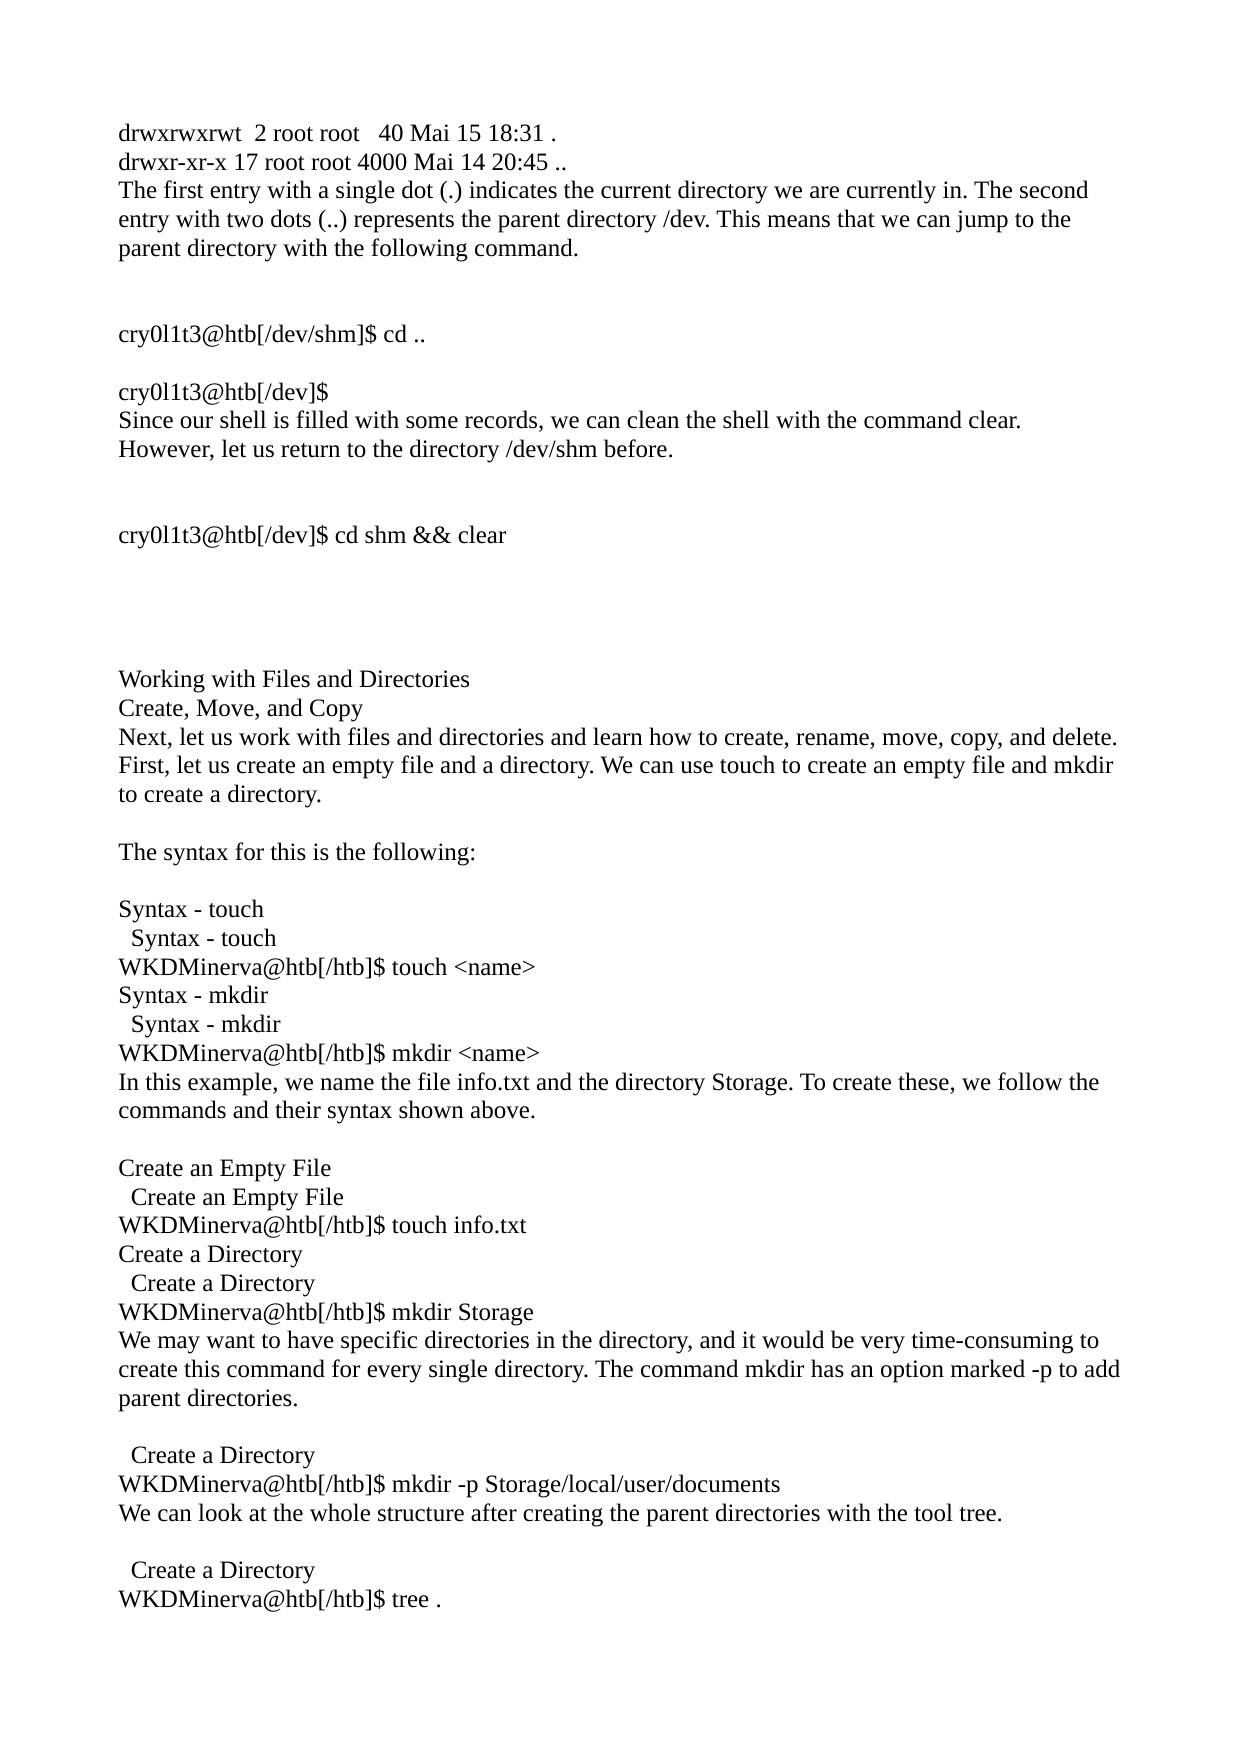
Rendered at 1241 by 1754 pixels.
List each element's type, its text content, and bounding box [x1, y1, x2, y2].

text Create, Move, and Copy [118, 693, 1122, 722]
text WKDMinerva@htb[/htb]$ mkdir Storage [118, 1297, 1122, 1326]
text WKDMinerva@htb[/htb]$ tree . [118, 1584, 1122, 1613]
text Since our shell is filled with some records, we can clean the shell with the command clear. However, let us return to the directory /dev/shm before. [118, 406, 1122, 463]
text Syntax - mkdir [118, 1009, 1122, 1038]
text The first entry with a single dot (.) indicates the current directory we are currently in. The second entry with two dots (..) represents the parent directory /dev. This means that we can jump to the parent directory with the following command. [118, 176, 1122, 262]
text Create an Empty File [118, 1153, 1122, 1182]
text drwxr-xr-x 17 root root 4000 Mai 14 20:45 .. [118, 147, 1122, 176]
text Syntax - mkdir [118, 981, 1122, 1009]
text WKDMinerva@htb[/htb]$ touch info.txt [118, 1211, 1122, 1239]
text Create a Directory [118, 1441, 1122, 1469]
text Syntax - touch [118, 894, 1122, 923]
text Next, let us work with files and directories and learn how to create, rename, move, copy, and delete. First, let us create an empty file and a directory. We can use touch to create an empty file and mkdir to create a directory. [118, 722, 1122, 808]
text Working with Files and Directories [118, 664, 1122, 693]
text cry0l1t3@htb[/dev]$ [118, 377, 1122, 406]
text WKDMinerva@htb[/htb]$ mkdir -p Storage/local/user/documents [118, 1469, 1122, 1498]
text Create an Empty File [118, 1182, 1122, 1211]
text cry0l1t3@htb[/dev/shm]$ cd .. [118, 319, 1122, 348]
text We may want to have specific directories in the directory, and it would be very time-consuming to create this command for every single directory. The command mkdir has an option marked -p to add parent directories. [118, 1326, 1122, 1412]
text WKDMinerva@htb[/htb]$ touch <name> [118, 952, 1122, 981]
text drwxrwxrwt 2 root root 40 Mai 15 18:31 . [118, 118, 1122, 147]
text cry0l1t3@htb[/dev]$ cd shm && clear [118, 521, 1122, 549]
text In this example, we name the file info.txt and the directory Storage. To create these, we follow the commands and their syntax shown above. [118, 1067, 1122, 1124]
text We can look at the whole structure after creating the parent directories with the tool tree. [118, 1498, 1122, 1527]
text The syntax for this is the following: [118, 837, 1122, 866]
text Create a Directory [118, 1268, 1122, 1297]
text Create a Directory [118, 1556, 1122, 1584]
text Syntax - touch [118, 923, 1122, 952]
text WKDMinerva@htb[/htb]$ mkdir <name> [118, 1038, 1122, 1067]
text Create a Directory [118, 1239, 1122, 1268]
